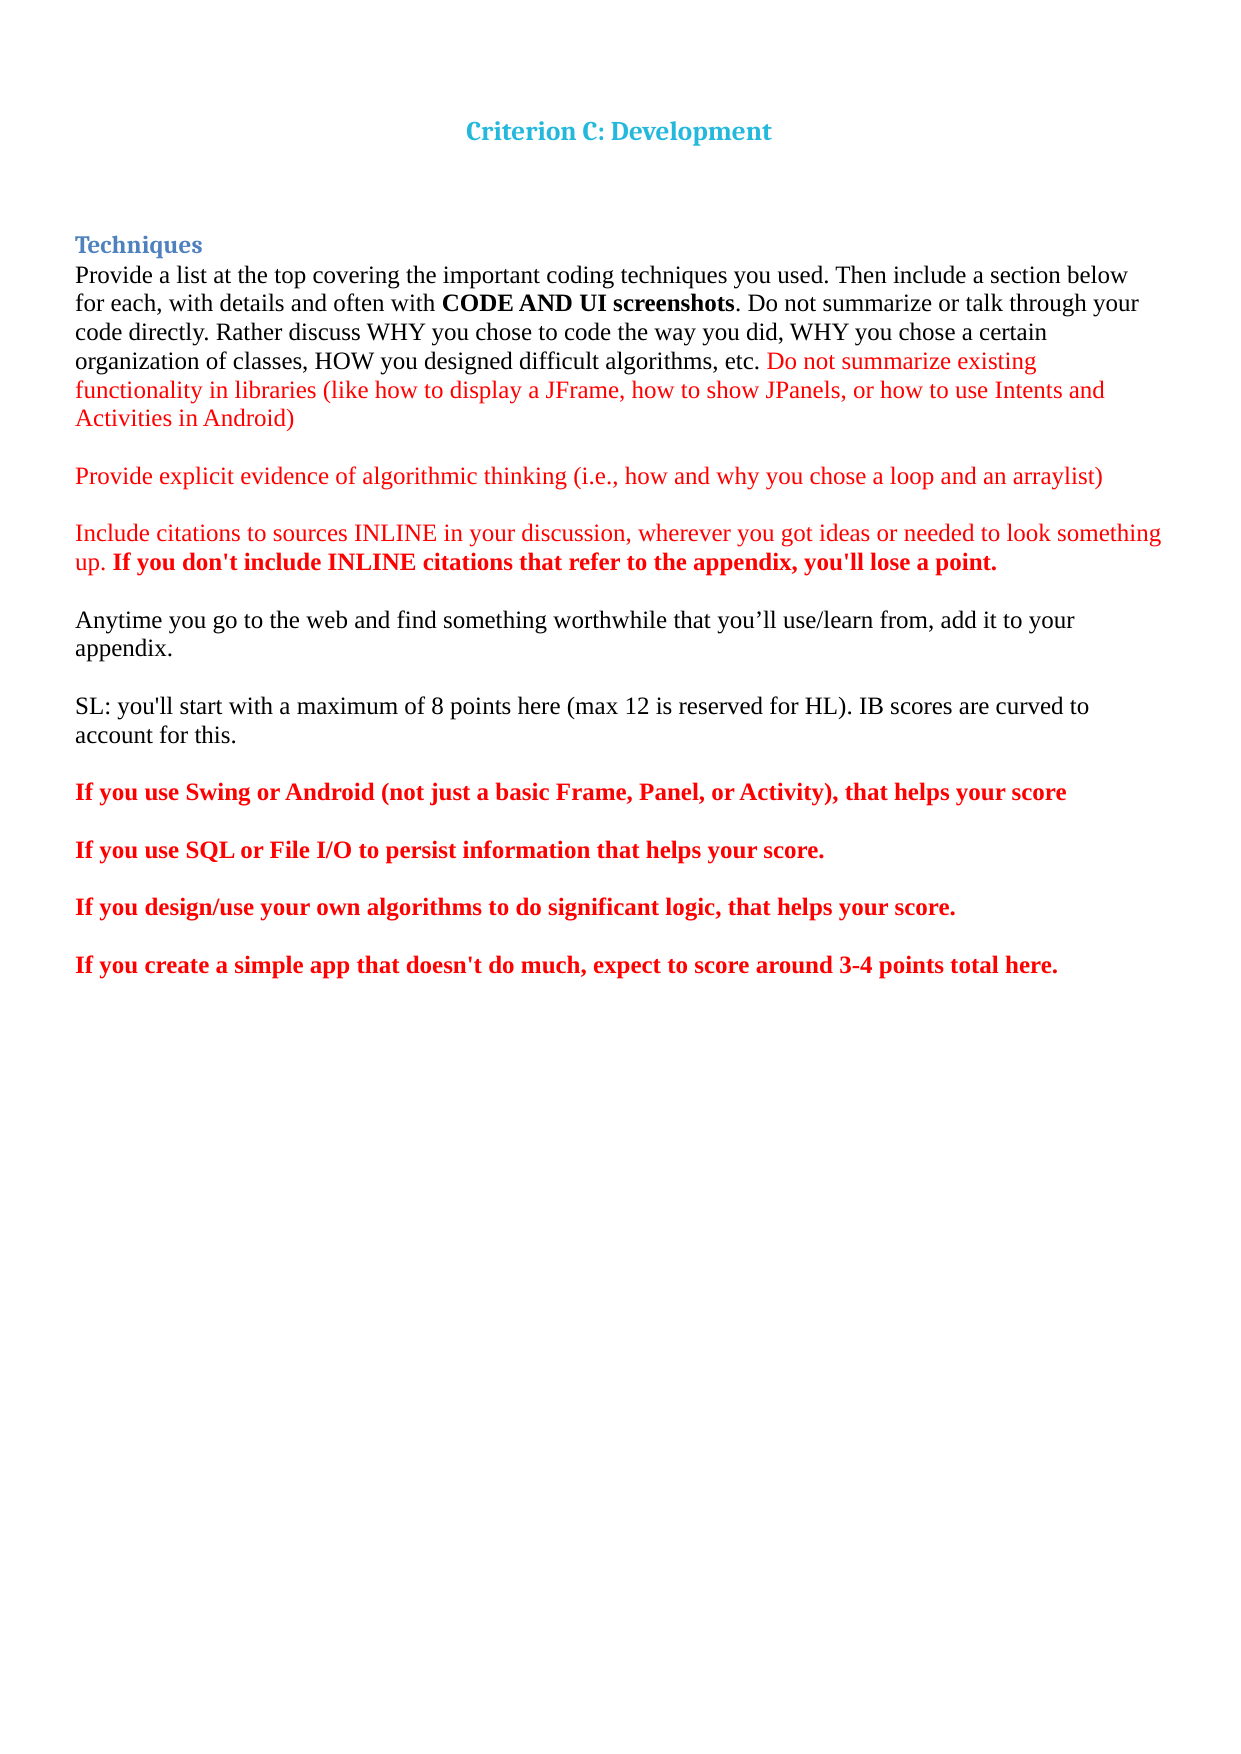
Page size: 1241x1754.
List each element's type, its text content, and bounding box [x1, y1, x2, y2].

text If you use Swing or Android (not just a basic Frame, Panel, or Activity), that helps your score [75, 777, 1163, 806]
text If you create a simple app that doesn't do much, expect to score around 3-4 points total here. [75, 950, 1163, 978]
subtitle Techniques [75, 231, 1163, 260]
text SL: you'll start with a maximum of 8 points here (max 12 is reserved for HL). IB scores are curved to account for this. [75, 691, 1163, 748]
text Anytime you go to the web and find something worthwhile that you’ll use/learn from, add it to your appendix. [75, 605, 1163, 662]
text If you use SQL or File I/O to persist information that helps your score. [75, 835, 1163, 863]
text Include citations to sources INLINE in your discussion, wherever you got ideas or needed to look something up. If you don't include INLINE citations that refer to the appendix, you'll lose a point. [75, 518, 1163, 576]
text Provide a list at the top covering the important coding techniques you used. Then include a section below for each, with details and often with CODE AND UI screenshots. Do not summarize or talk through your code directly. Rather discuss WHY you chose to code the way you did, WHY you chose a certain organization of classes, HOW you designed difficult algorithms, etc. Do not summarize existing functionality in libraries (like how to display a JFrame, how to show JPanels, or how to use Intents and Activities in Android) [75, 260, 1163, 432]
text Criterion C: Development [75, 116, 1163, 147]
text Provide explicit evidence of algorithmic thinking (i.e., how and why you chose a loop and an arraylist) [75, 461, 1163, 490]
text If you design/use your own algorithms to do significant logic, that helps your score. [75, 892, 1163, 921]
